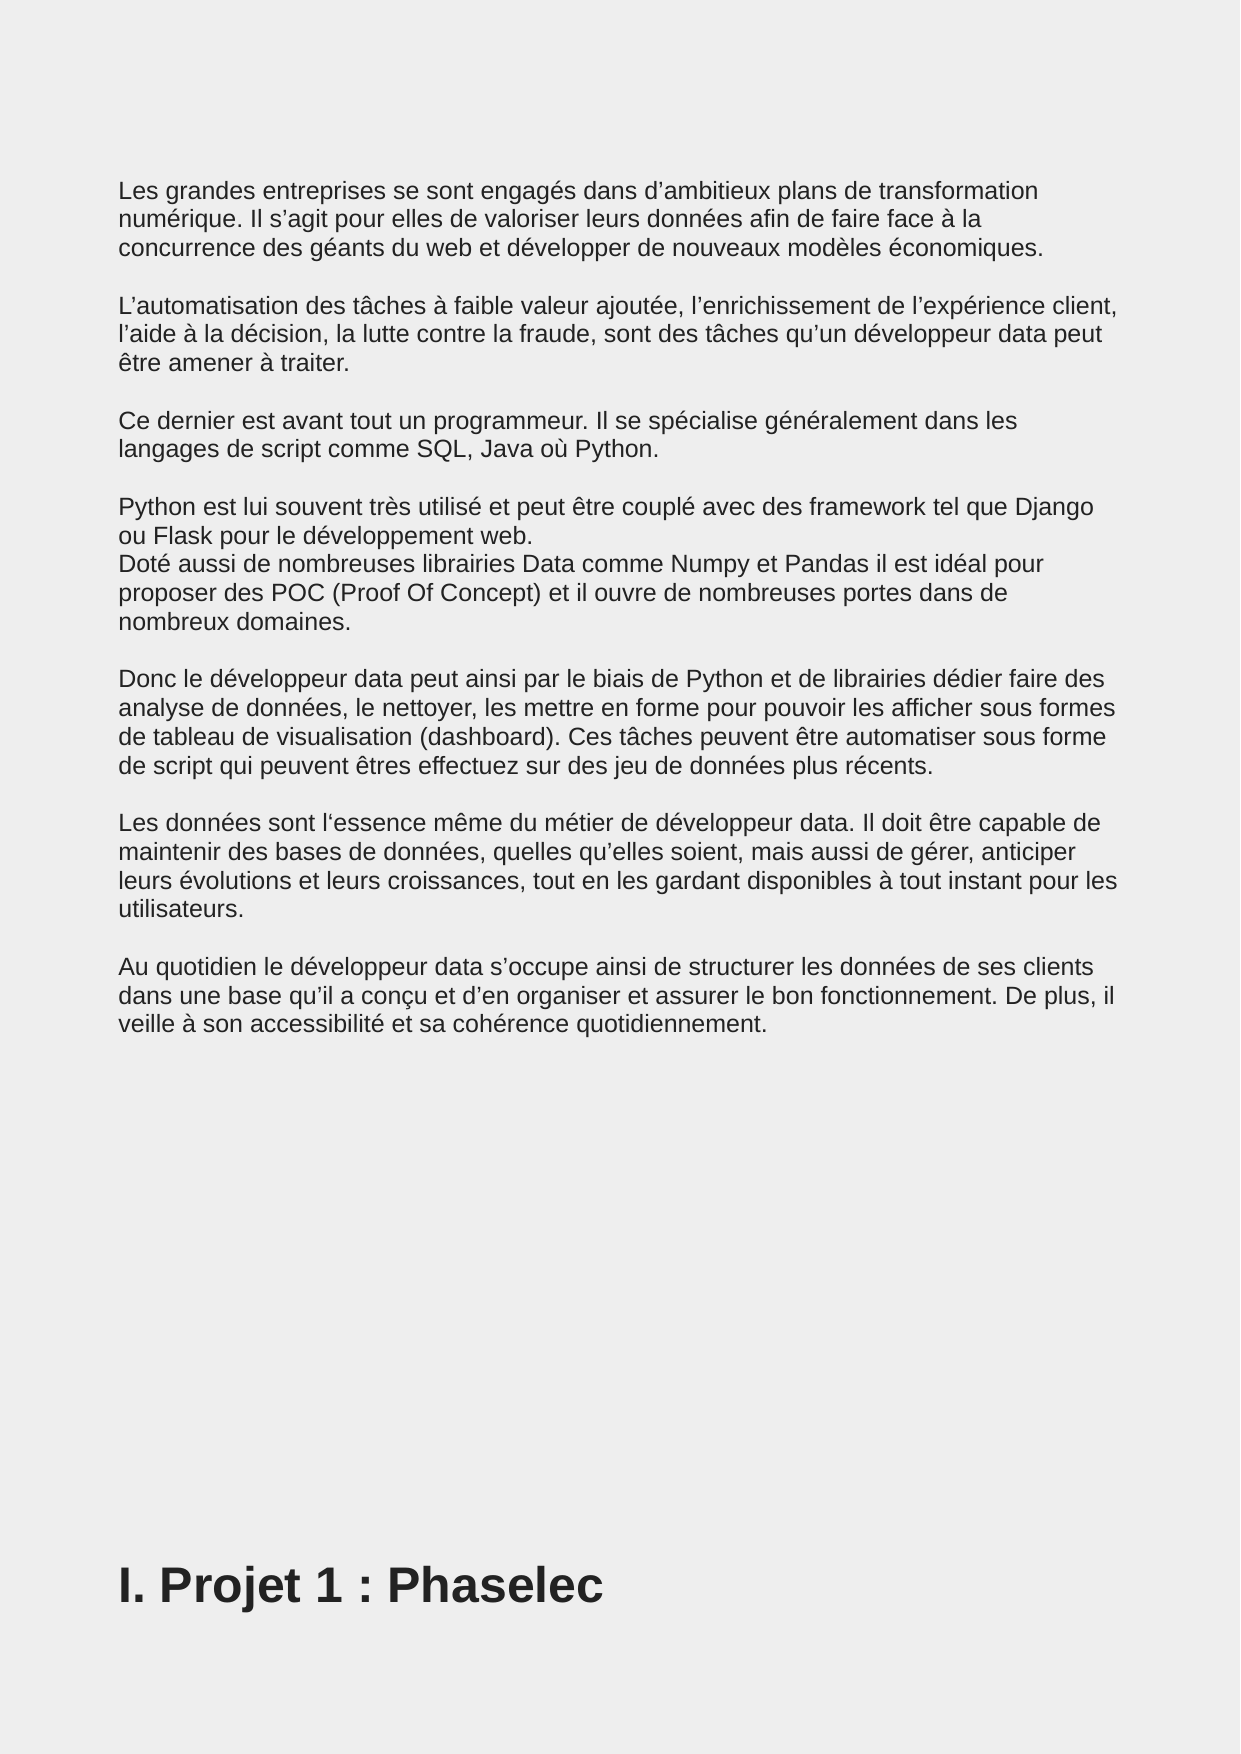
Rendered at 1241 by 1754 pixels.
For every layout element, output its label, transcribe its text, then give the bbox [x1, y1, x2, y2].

text L’automatisation des tâches à faible valeur ajoutée, l’enrichissement de l’expérience client, l’aide à la décision, la lutte contre la fraude, sont des tâches qu’un développeur data peut être amener à traiter. [118, 291, 1122, 377]
text Au quotidien le développeur data s’occupe ainsi de structurer les données de ses clients dans une base qu’il a conçu et d’en organiser et assurer le bon fonctionnement. De plus, il veille à son accessibilité et sa cohérence quotidiennement. [118, 952, 1122, 1038]
text Doté aussi de nombreuses librairies Data comme Numpy et Pandas il est idéal pour proposer des POC (Proof Of Concept) et il ouvre de nombreuses portes dans de nombreux domaines. [118, 549, 1122, 636]
text Les grandes entreprises se sont engagés dans d’ambitieux plans de transformation numérique. Il s’agit pour elles de valoriser leurs données afin de faire face à la concurrence des géants du web et développer de nouveaux modèles économiques. [118, 176, 1122, 262]
text Ce dernier est avant tout un programmeur. Il se spécialise généralement dans les langages de script comme SQL, Java où Python. [118, 406, 1122, 463]
text Les données sont l‘essence même du métier de développeur data. Il doit être capable de maintenir des bases de données, quelles qu’elles soient, mais aussi de gérer, anticiper leurs évolutions et leurs croissances, tout en les gardant disponibles à tout instant pour les utilisateurs. [118, 808, 1122, 923]
text I. Projet 1 : Phaselec [118, 1556, 1122, 1613]
text Donc le développeur data peut ainsi par le biais de Python et de librairies dédier faire des analyse de données, le nettoyer, les mettre en forme pour pouvoir les afficher sous formes de tableau de visualisation (dashboard). Ces tâches peuvent être automatiser sous forme de script qui peuvent êtres effectuez sur des jeu de données plus récents. [118, 664, 1122, 779]
text Python est lui souvent très utilisé et peut être couplé avec des framework tel que Django ou Flask pour le développement web. [118, 492, 1122, 549]
